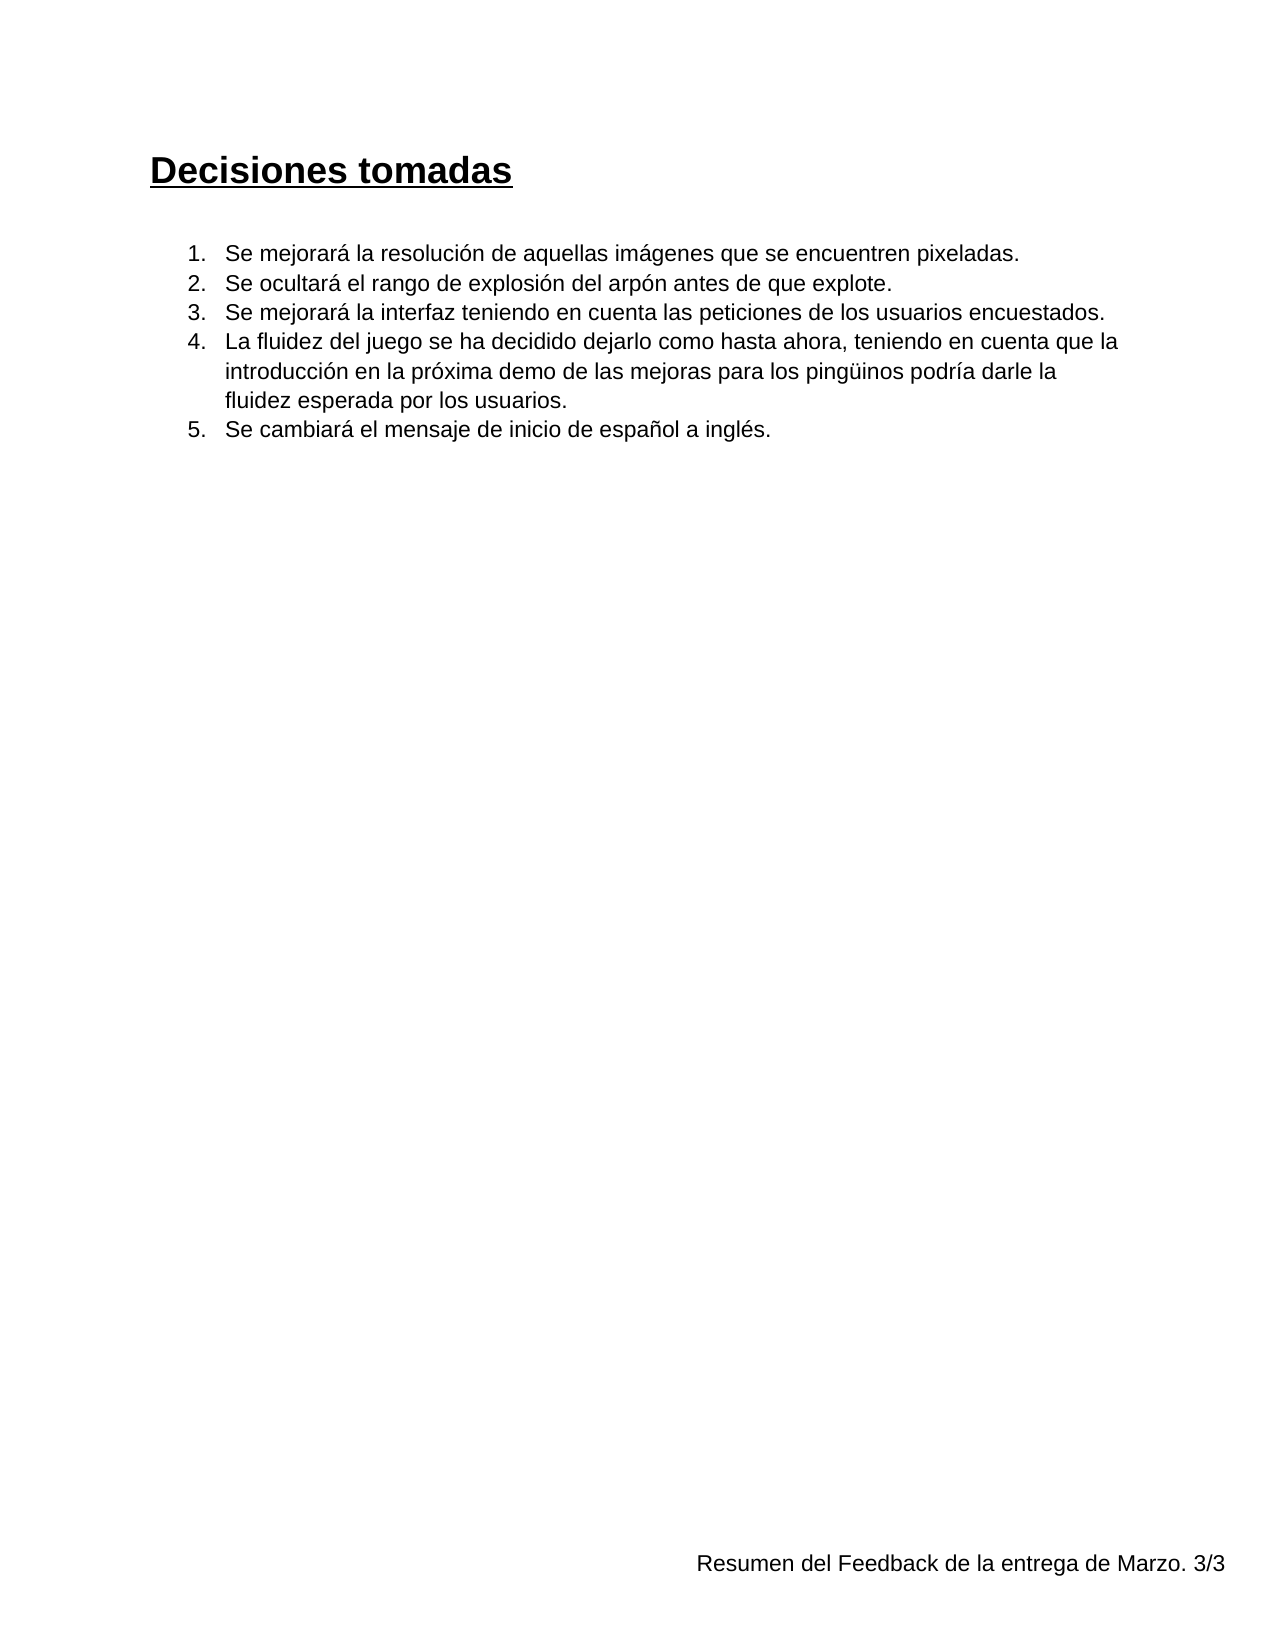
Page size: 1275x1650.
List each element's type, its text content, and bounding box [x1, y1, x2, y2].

list Se mejorará la resolución de aquellas imágenes que se encuentren pixeladas. [187, 241, 1125, 267]
list Se cambiará el mensaje de inicio de español a inglés. [187, 417, 1125, 443]
text Decisiones tomadas [150, 150, 1125, 192]
list Se ocultará el rango de explosión del arpón antes de que explote. [187, 270, 1125, 296]
list La fluidez del juego se ha decidido dejarlo como hasta ahora, teniendo en cuenta que la introducción en la próxima demo de las mejoras para los pingüinos podría darle la fluidez esperada por los usuarios. [187, 329, 1125, 413]
list Se mejorará la interfaz teniendo en cuenta las peticiones de los usuarios encuestados. [187, 300, 1125, 325]
